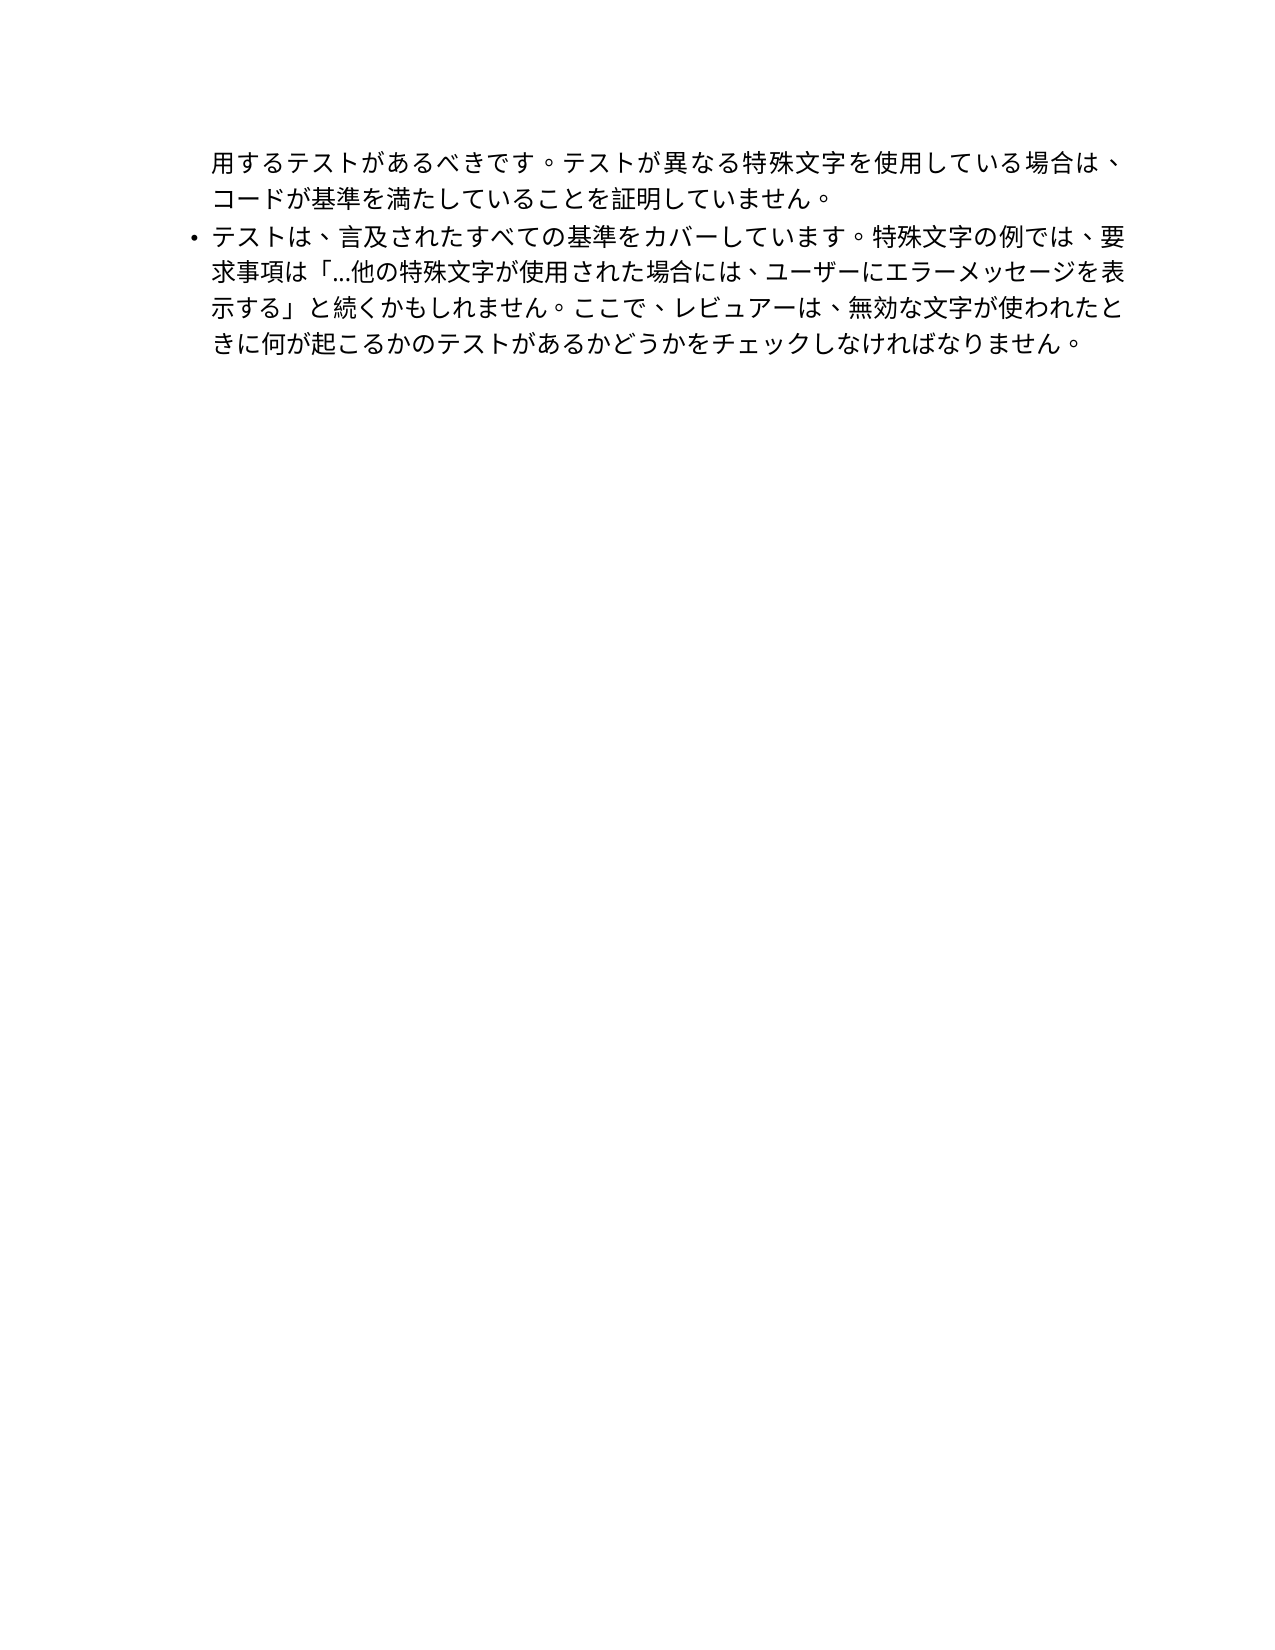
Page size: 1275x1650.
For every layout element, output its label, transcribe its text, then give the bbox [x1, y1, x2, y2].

list テストは、言及されたすべての基準をカバーしています。特殊文字の例では、要求事項は「...他の特殊文字が使用された場合には、ユーザーにエラーメッセージを表示する」と続くかもしれません。ここで、レビュアーは、無効な文字が使われたときに何が起こるかのテストがあるかどうかをチェックしなければなりません。 [190, 219, 1126, 360]
list 用するテストがあるべきです。テストが異なる特殊文字を使用している場合は、コードが基準を満たしていることを証明していません。 [190, 146, 1126, 216]
